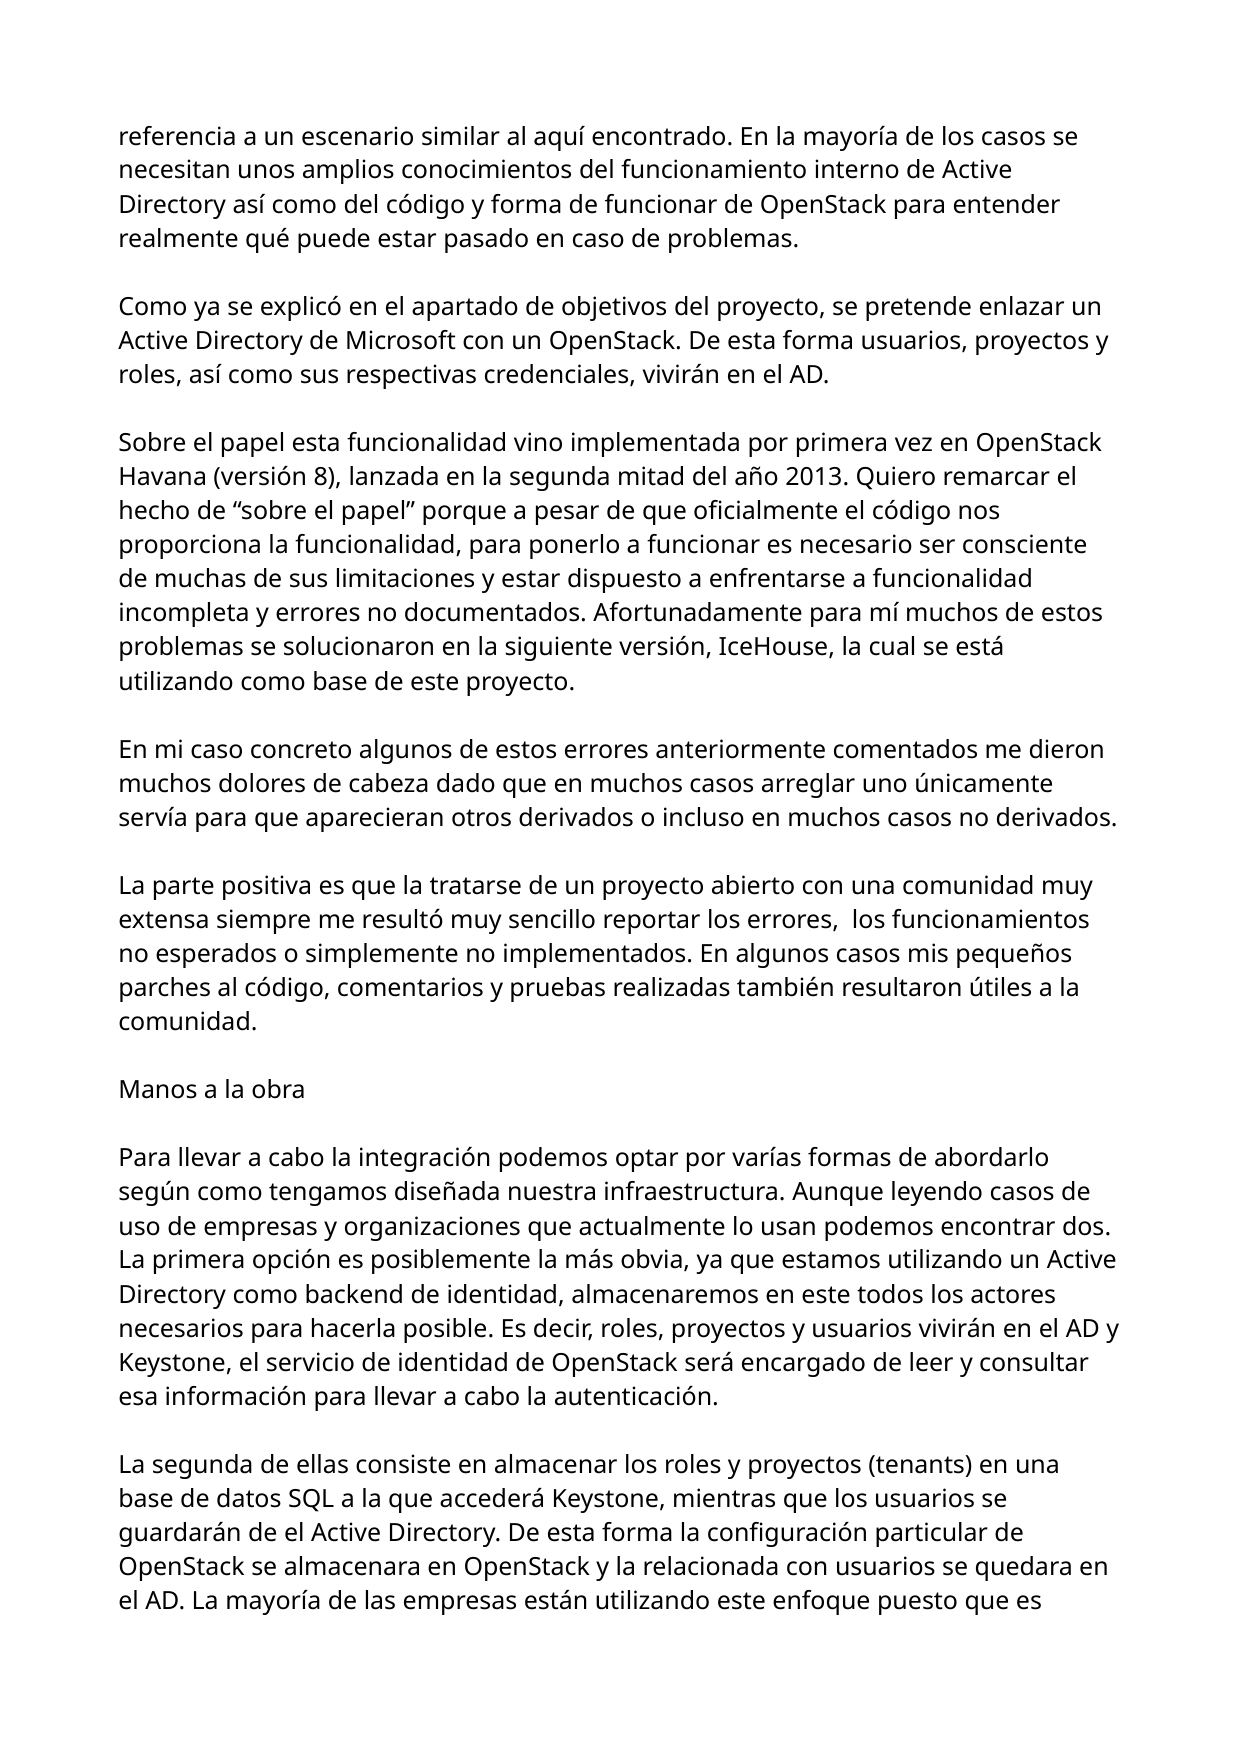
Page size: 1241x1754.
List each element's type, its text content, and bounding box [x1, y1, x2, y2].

text En mi caso concreto algunos de estos errores anteriormente comentados me dieron muchos dolores de cabeza dado que en muchos casos arreglar uno únicamente servía para que aparecieran otros derivados o incluso en muchos casos no derivados. [118, 731, 1122, 833]
text Para llevar a cabo la integración podemos optar por varías formas de abordarlo según como tengamos diseñada nuestra infraestructura. Aunque leyendo casos de uso de empresas y organizaciones que actualmente lo usan podemos encontrar dos. [118, 1140, 1122, 1242]
text La primera opción es posiblemente la más obvia, ya que estamos utilizando un Active Directory como backend de identidad, almacenaremos en este todos los actores necesarios para hacerla posible. Es decir, roles, proyectos y usuarios vivirán en el AD y Keystone, el servicio de identidad de OpenStack será encargado de leer y consultar esa información para llevar a cabo la autenticación. [118, 1242, 1122, 1412]
text Sobre el papel esta funcionalidad vino implementada por primera vez en OpenStack Havana (versión 8), lanzada en la segunda mitad del año 2013. Quiero remarcar el hecho de “sobre el papel” porque a pesar de que oficialmente el código nos proporciona la funcionalidad, para ponerlo a funcionar es necesario ser consciente de muchas de sus limitaciones y estar dispuesto a enfrentarse a funcionalidad incompleta y errores no documentados. Afortunadamente para mí muchos de estos problemas se solucionaron en la siguiente versión, IceHouse, la cual se está utilizando como base de este proyecto. [118, 425, 1122, 697]
text Manos a la obra [118, 1072, 1122, 1106]
text Como ya se explicó en el apartado de objetivos del proyecto, se pretende enlazar un Active Directory de Microsoft con un OpenStack. De esta forma usuarios, proyectos y roles, así como sus respectivas credenciales, vivirán en el AD. [118, 288, 1122, 391]
text La parte positiva es que la tratarse de un proyecto abierto con una comunidad muy extensa siempre me resultó muy sencillo reportar los errores, los funcionamientos no esperados o simplemente no implementados. En algunos casos mis pequeños parches al código, comentarios y pruebas realizadas también resultaron útiles a la comunidad. [118, 867, 1122, 1038]
text referencia a un escenario similar al aquí encontrado. En la mayoría de los casos se necesitan unos amplios conocimientos del funcionamiento interno de Active Directory así como del código y forma de funcionar de OpenStack para entender realmente qué puede estar pasado en caso de problemas. [118, 118, 1122, 254]
text La segunda de ellas consiste en almacenar los roles y proyectos (tenants) en una base de datos SQL a la que accederá Keystone, mientras que los usuarios se guardarán de el Active Directory. De esta forma la configuración particular de OpenStack se almacenara en OpenStack y la relacionada con usuarios se quedara en el AD. La mayoría de las empresas están utilizando este enfoque puesto que es [118, 1447, 1122, 1617]
